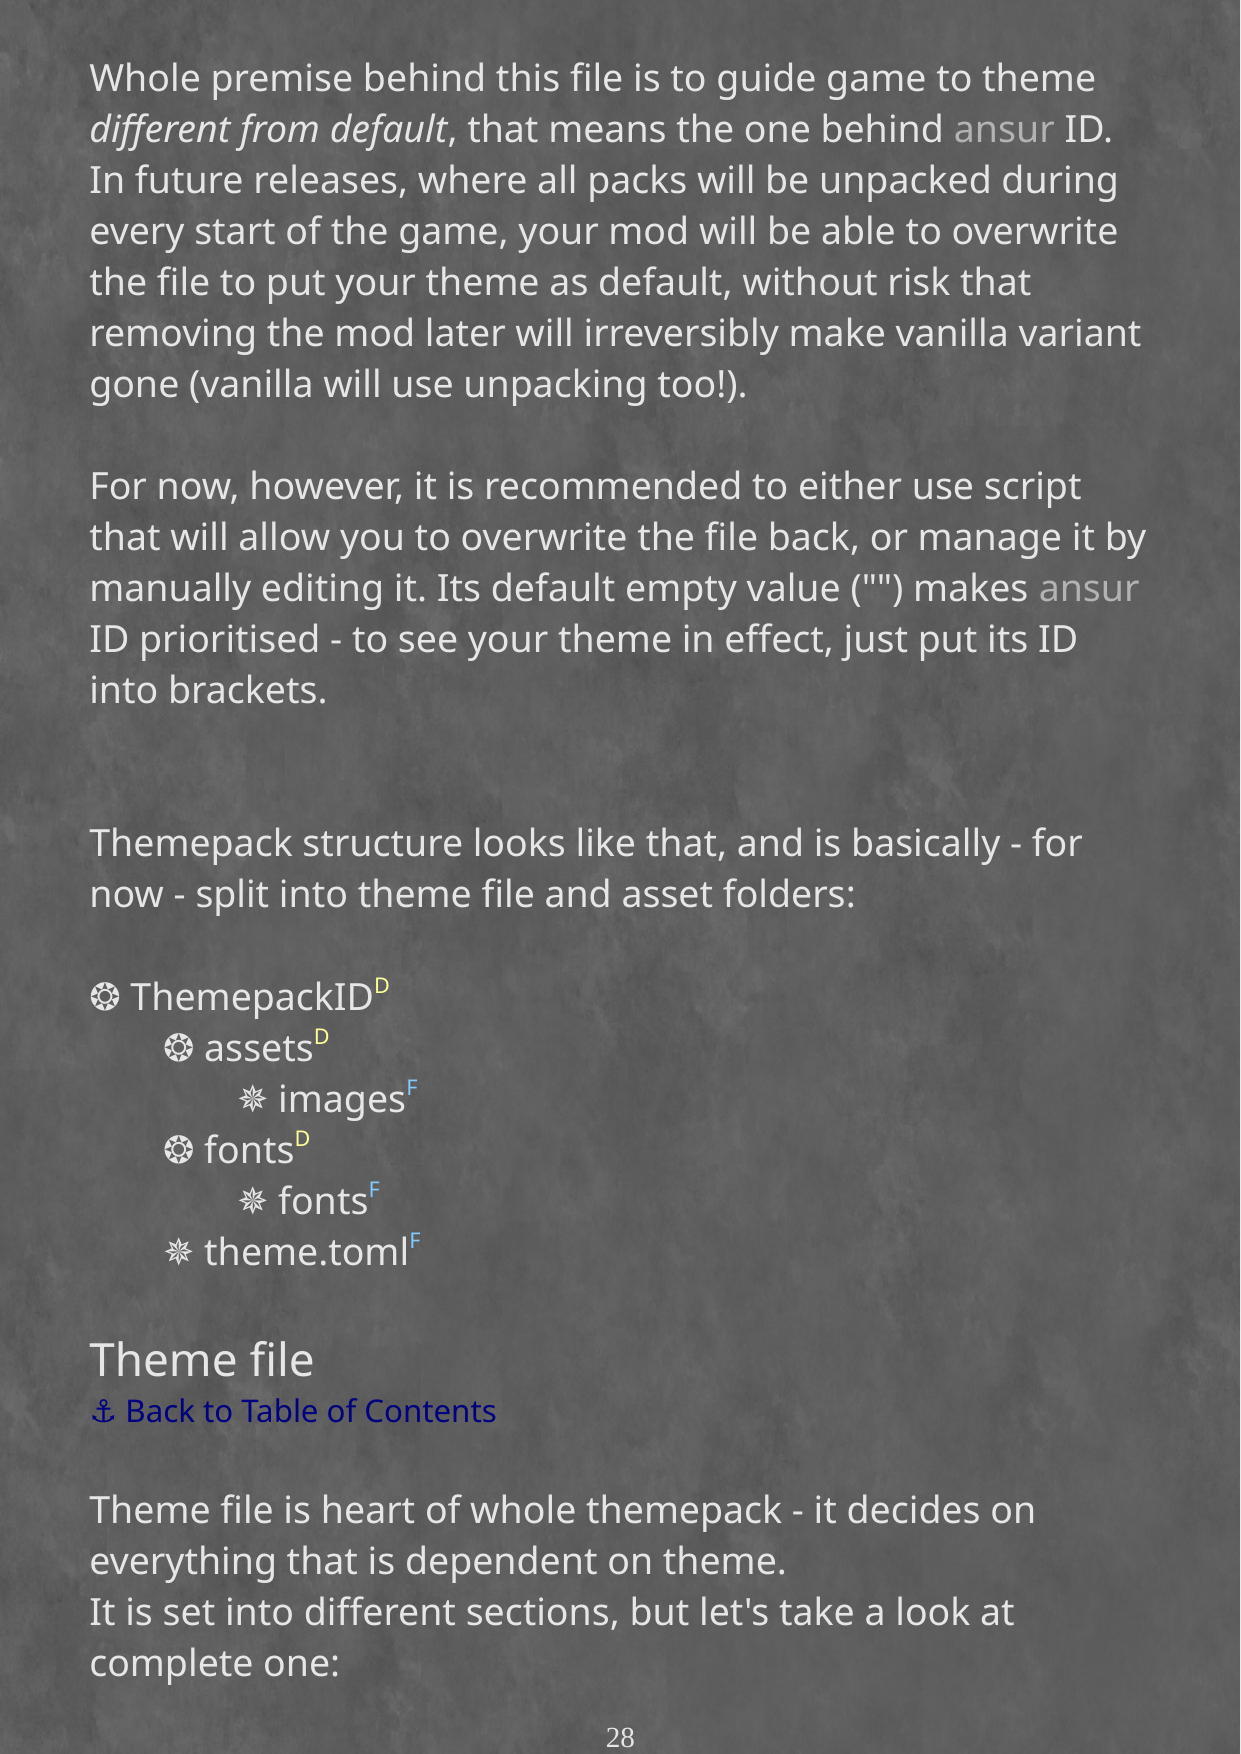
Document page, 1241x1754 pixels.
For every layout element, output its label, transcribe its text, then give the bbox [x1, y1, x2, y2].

text Themepack structure looks like that, and is basically - for now - split into theme file and asset folders: [89, 817, 1151, 919]
text ❂ assetsD [89, 1021, 1151, 1072]
text Theme file [89, 1327, 1151, 1389]
text ✵ theme.tomlF [89, 1225, 1151, 1276]
text For now, however, it is recommended to either use script that will allow you to overwrite the file back, or manage it by manually editing it. Its default empty value ("") makes ansur ID prioritised - to see your theme in effect, just put its ID into brackets. [89, 459, 1151, 714]
text ✵ fontsF [89, 1174, 1151, 1225]
text ✵ imagesF [89, 1072, 1151, 1123]
text It is set into different sections, but let's take a look at complete one: [89, 1585, 1151, 1687]
text Whole premise behind this file is to guide game to theme different from default, that means the one behind ansur ID. In future releases, where all packs will be unpacked during every start of the game, your mod will be able to overwrite the file to put your theme as default, without risk that removing the mod later will irreversibly make vanilla variant gone (vanilla will use unpacking too!). [89, 51, 1151, 408]
picture [0, 0, 1241, 1754]
text ❂ fontsD [89, 1123, 1151, 1174]
text Theme file is heart of whole themepack - it decides on everything that is dependent on theme. [89, 1483, 1151, 1585]
text ⚓ Back to Table of Contents [89, 1389, 1151, 1432]
text ❂ ThemepackIDD [89, 970, 1151, 1021]
